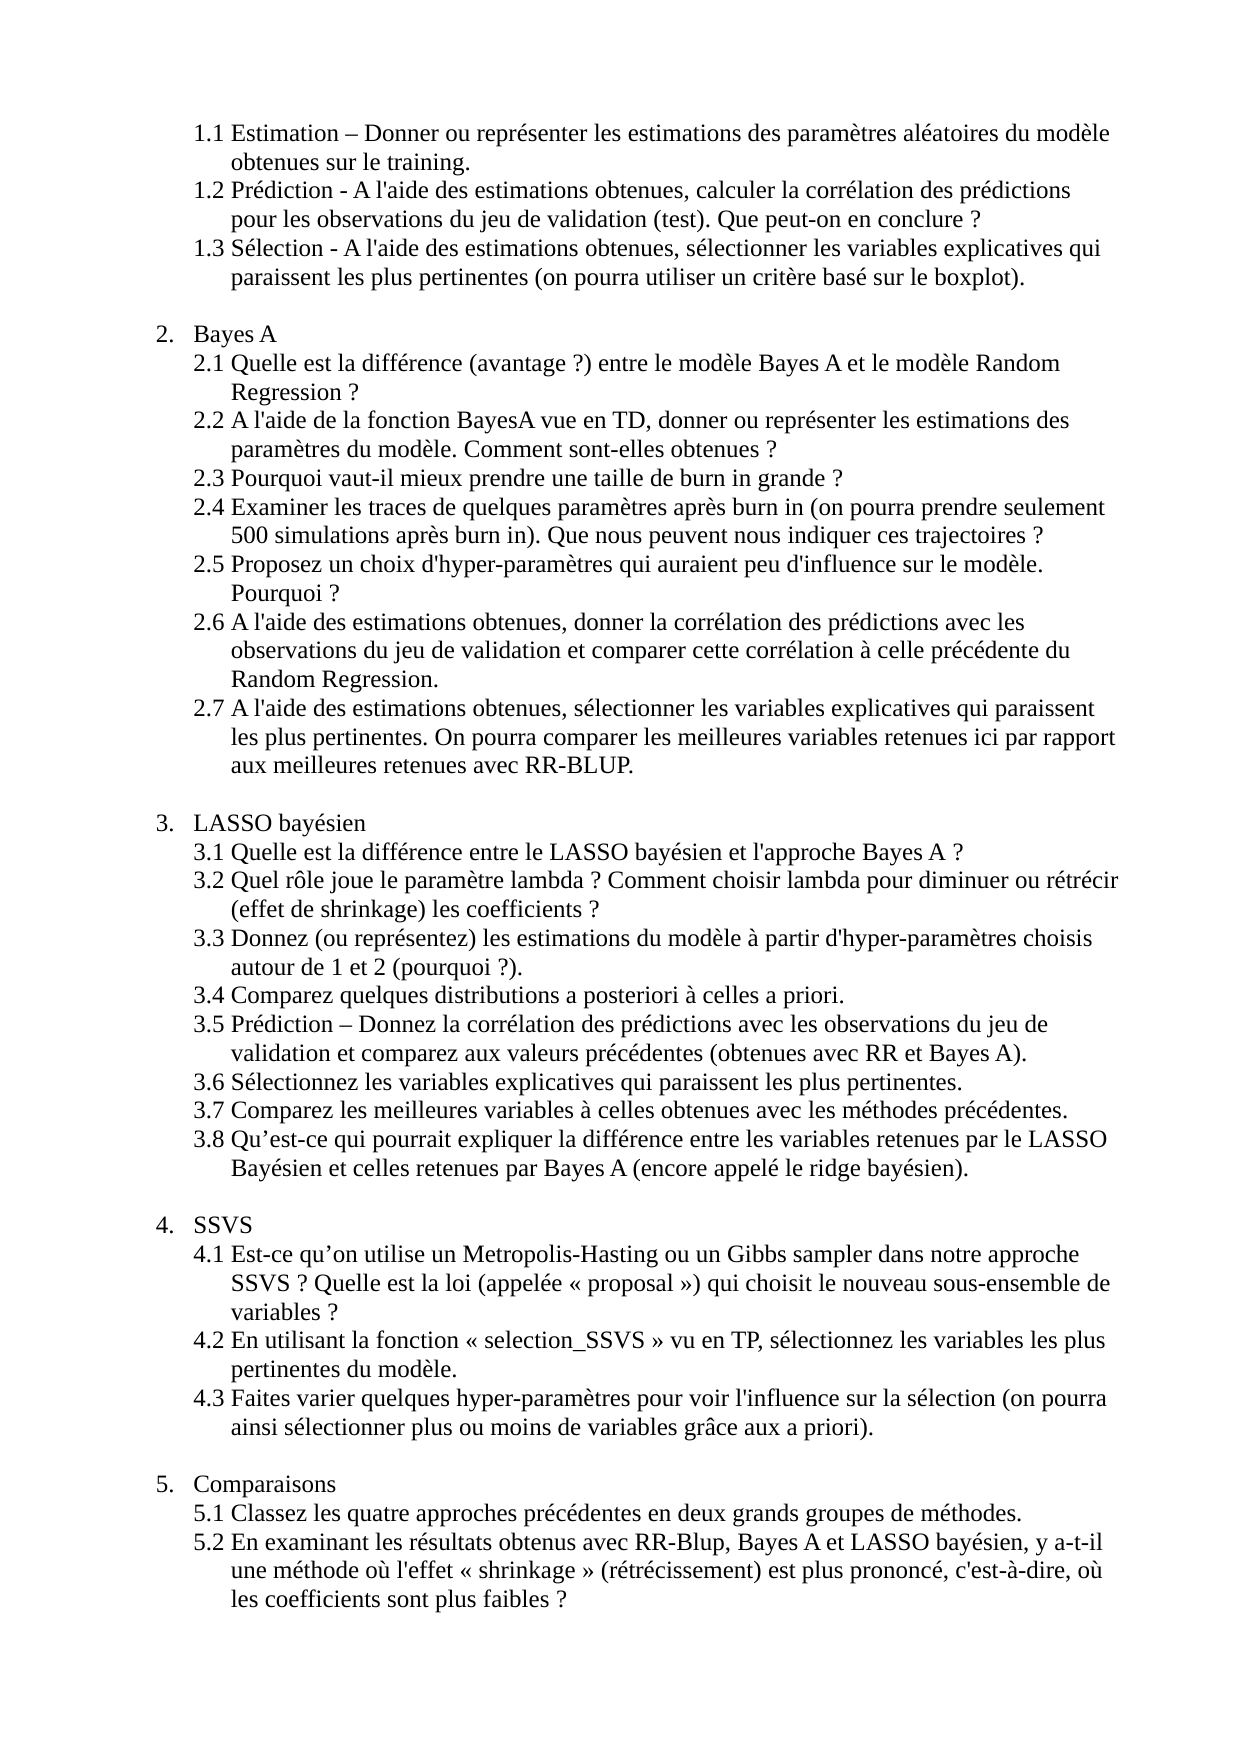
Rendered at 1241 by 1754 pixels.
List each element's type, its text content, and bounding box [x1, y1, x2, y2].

list Comparaisons [156, 1469, 1122, 1498]
list En examinant les résultats obtenus avec RR-Blup, Bayes A et LASSO bayésien, y a-t-il une méthode où l'effet « shrinkage » (rétrécissement) est plus prononcé, c'est-à-dire, où les coefficients sont plus faibles ? [193, 1527, 1122, 1613]
list Faites varier quelques hyper-paramètres pour voir l'influence sur la sélection (on pourra ainsi sélectionner plus ou moins de variables grâce aux a priori). [193, 1383, 1122, 1441]
list Proposez un choix d'hyper-paramètres qui auraient peu d'influence sur le modèle. Pourquoi ? [193, 549, 1122, 607]
list LASSO bayésien [156, 808, 1122, 837]
list Sélection - A l'aide des estimations obtenues, sélectionner les variables explicatives qui paraissent les plus pertinentes (on pourra utiliser un critère basé sur le boxplot). [193, 233, 1122, 291]
list Prédiction - A l'aide des estimations obtenues, calculer la corrélation des prédictions pour les observations du jeu de validation (test). Que peut-on en conclure ? [193, 176, 1122, 233]
list Qu’est-ce qui pourrait expliquer la différence entre les variables retenues par le LASSO Bayésien et celles retenues par Bayes A (encore appelé le ridge bayésien). [193, 1124, 1122, 1182]
list Sélectionnez les variables explicatives qui paraissent les plus pertinentes. [193, 1067, 1122, 1096]
list Bayes A [156, 319, 1122, 348]
list Classez les quatre approches précédentes en deux grands groupes de méthodes. [193, 1498, 1122, 1527]
list Donnez (ou représentez) les estimations du modèle à partir d'hyper-paramètres choisis autour de 1 et 2 (pourquoi ?). [193, 923, 1122, 981]
list A l'aide des estimations obtenues, sélectionner les variables explicatives qui paraissent les plus pertinentes. On pourra comparer les meilleures variables retenues ici par rapport aux meilleures retenues avec RR-BLUP. [193, 693, 1122, 779]
list Comparez les meilleures variables à celles obtenues avec les méthodes précédentes. [193, 1096, 1122, 1124]
list Prédiction – Donnez la corrélation des prédictions avec les observations du jeu de validation et comparez aux valeurs précédentes (obtenues avec RR et Bayes A). [193, 1009, 1122, 1067]
list Estimation – Donner ou représenter les estimations des paramètres aléatoires du modèle obtenues sur le training. [193, 118, 1122, 176]
list Quelle est la différence (avantage ?) entre le modèle Bayes A et le modèle Random Regression ? [193, 348, 1122, 406]
list Quel rôle joue le paramètre lambda ? Comment choisir lambda pour diminuer ou rétrécir (effet de shrinkage) les coefficients ? [193, 866, 1122, 923]
list SSVS [156, 1211, 1122, 1239]
list Est-ce qu’on utilise un Metropolis-Hasting ou un Gibbs sampler dans notre approche SSVS ? Quelle est la loi (appelée « proposal ») qui choisit le nouveau sous-ensemble de variables ? [193, 1239, 1122, 1326]
list Comparez quelques distributions a posteriori à celles a priori. [193, 981, 1122, 1009]
list Quelle est la différence entre le LASSO bayésien et l'approche Bayes A ? [193, 837, 1122, 866]
list A l'aide de la fonction BayesA vue en TD, donner ou représenter les estimations des paramètres du modèle. Comment sont-elles obtenues ? [193, 406, 1122, 463]
list A l'aide des estimations obtenues, donner la corrélation des prédictions avec les observations du jeu de validation et comparer cette corrélation à celle précédente du Random Regression. [193, 607, 1122, 693]
list Pourquoi vaut-il mieux prendre une taille de burn in grande ? [193, 463, 1122, 492]
list Examiner les traces de quelques paramètres après burn in (on pourra prendre seulement 500 simulations après burn in). Que nous peuvent nous indiquer ces trajectoires ? [193, 492, 1122, 549]
list En utilisant la fonction « selection_SSVS » vu en TP, sélectionnez les variables les plus pertinentes du modèle. [193, 1326, 1122, 1383]
